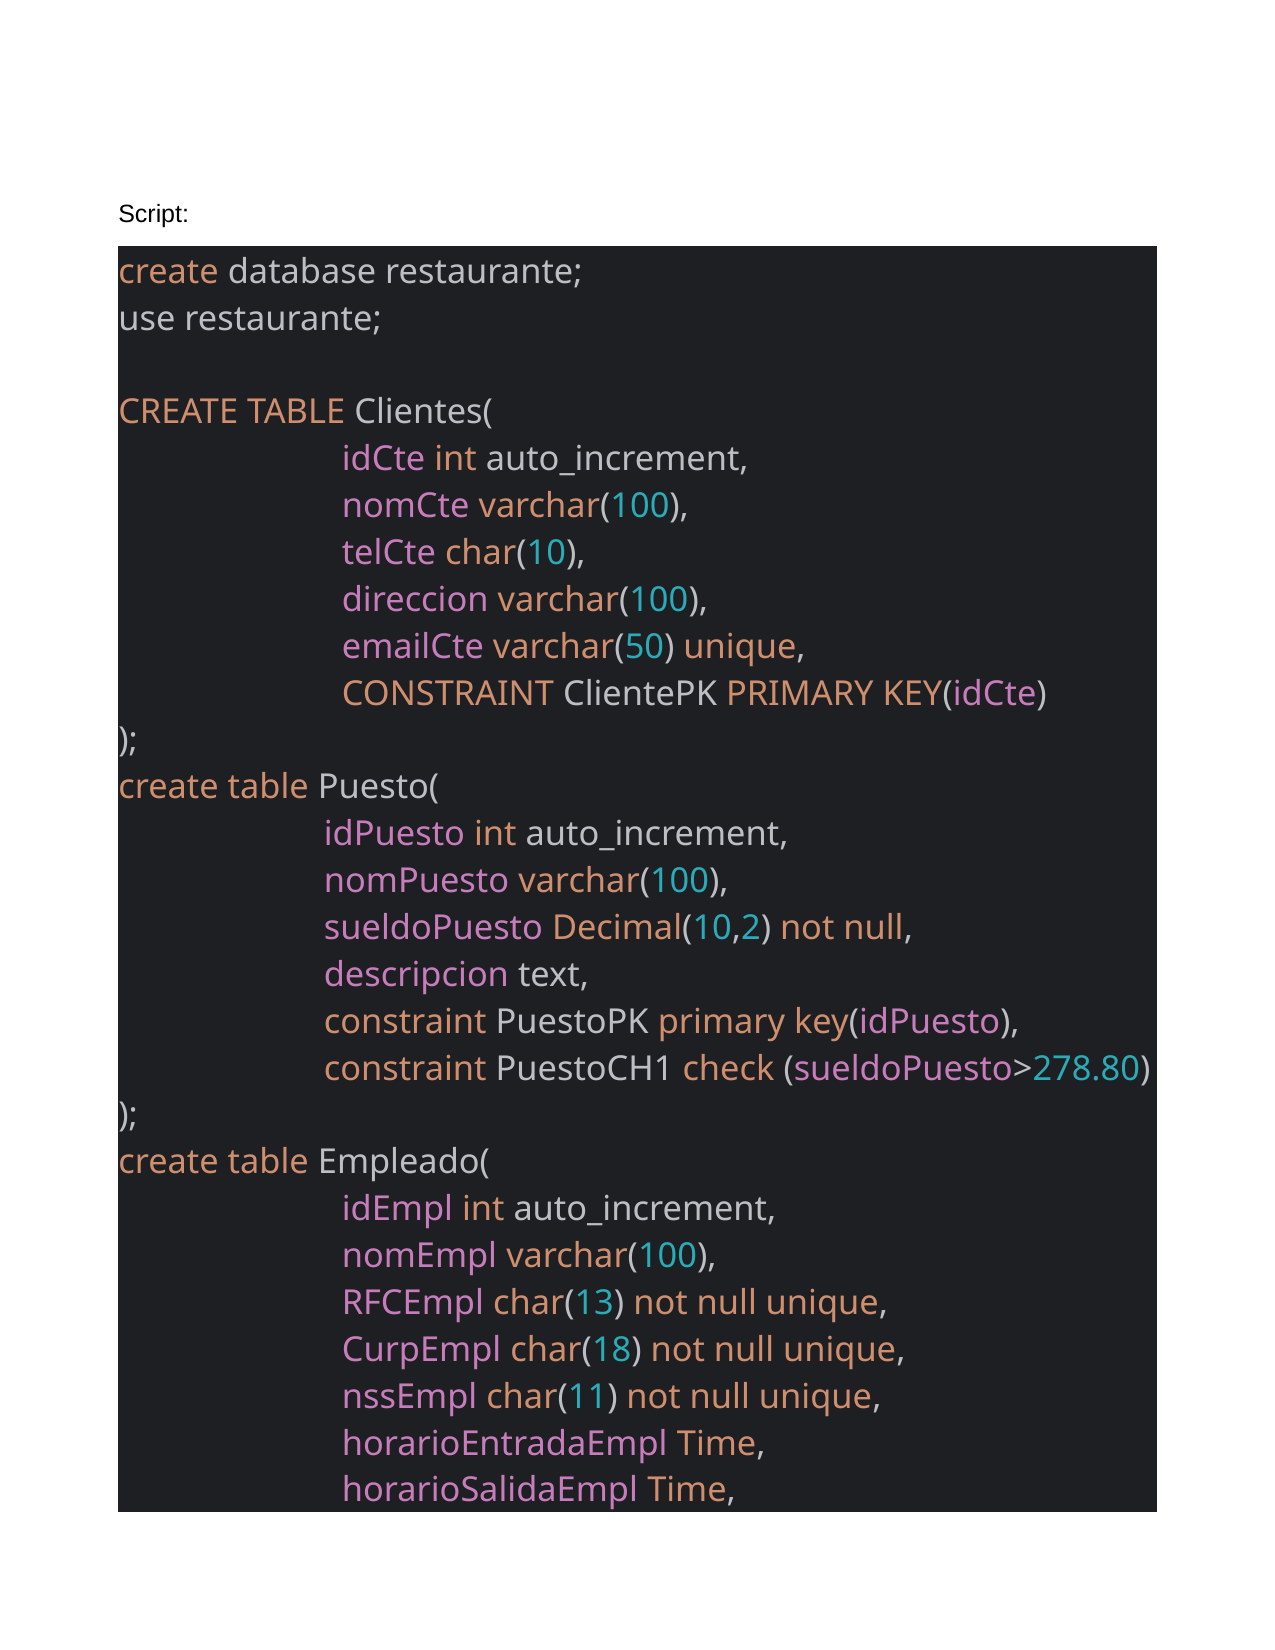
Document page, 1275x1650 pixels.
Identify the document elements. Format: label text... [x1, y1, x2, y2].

text Script: [118, 199, 1157, 227]
text create database restaurante; use restaurante; CREATE TABLE Clientes( idCte int auto_increment, nomCte varchar(100), telCte char(10), direccion varchar(100), emailCte varchar(50) unique, CONSTRAINT ClientePK PRIMARY KEY(idCte) ); create table Puesto( idPuesto int auto_increment, nomPuesto varchar(100), sueldoPuesto Decimal(10,2) not null, descripcion text, constraint PuestoPK primary key(idPuesto), constraint PuestoCH1 check (sueldoPuesto>278.80) ); create table Empleado( idEmpl int auto_increment, nomEmpl varchar(100), RFCEmpl char(13) not null unique, CurpEmpl char(18) not null unique, nssEmpl char(11) not null unique, horarioEntradaEmpl Time, horarioSalidaEmpl Time, [118, 246, 1157, 1512]
